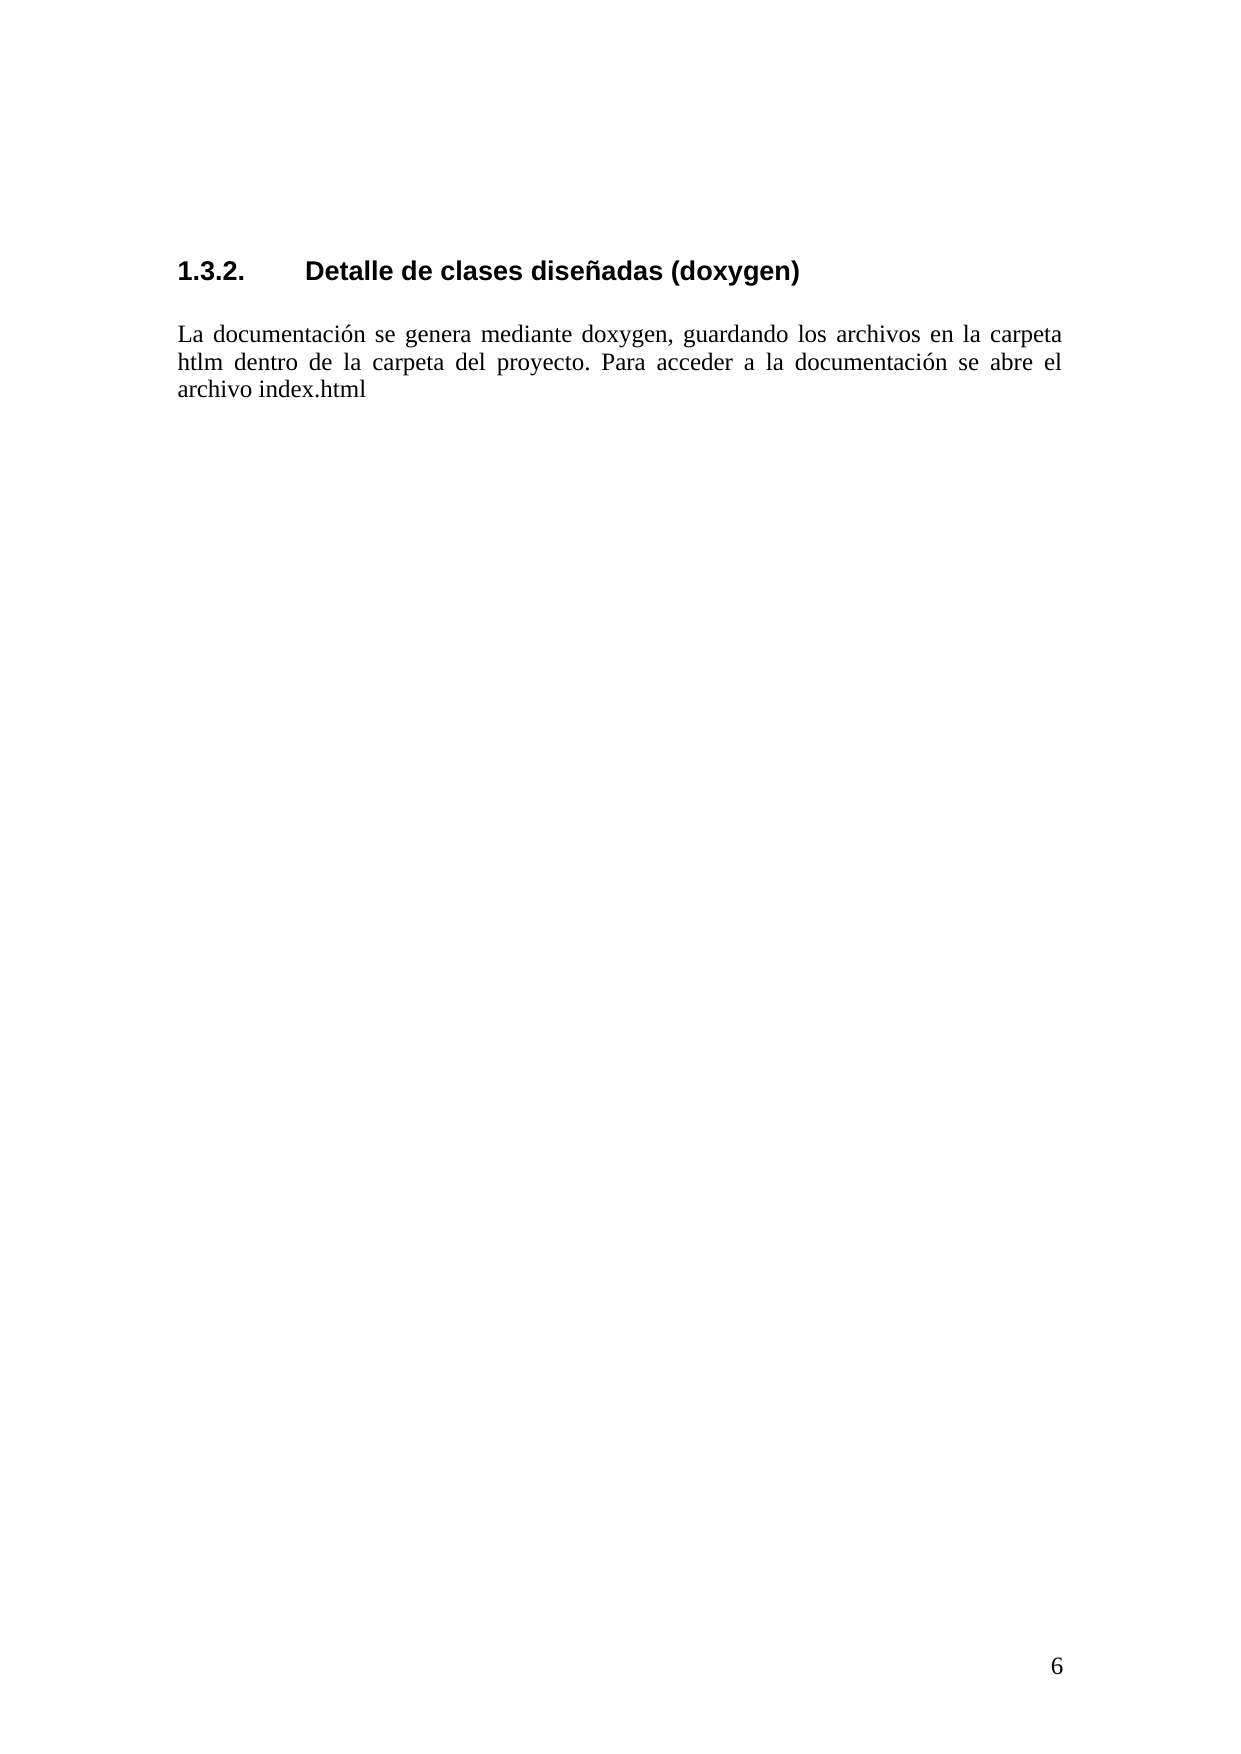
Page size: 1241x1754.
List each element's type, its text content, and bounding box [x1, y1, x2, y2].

text La documentación se genera mediante doxygen, guardando los archivos en la carpeta htlm dentro de la carpeta del proyecto. Para acceder a la documentación se abre el archivo index.html [177, 320, 1063, 403]
subtitle Detalle de clases diseñadas (doxygen) [177, 256, 1063, 286]
